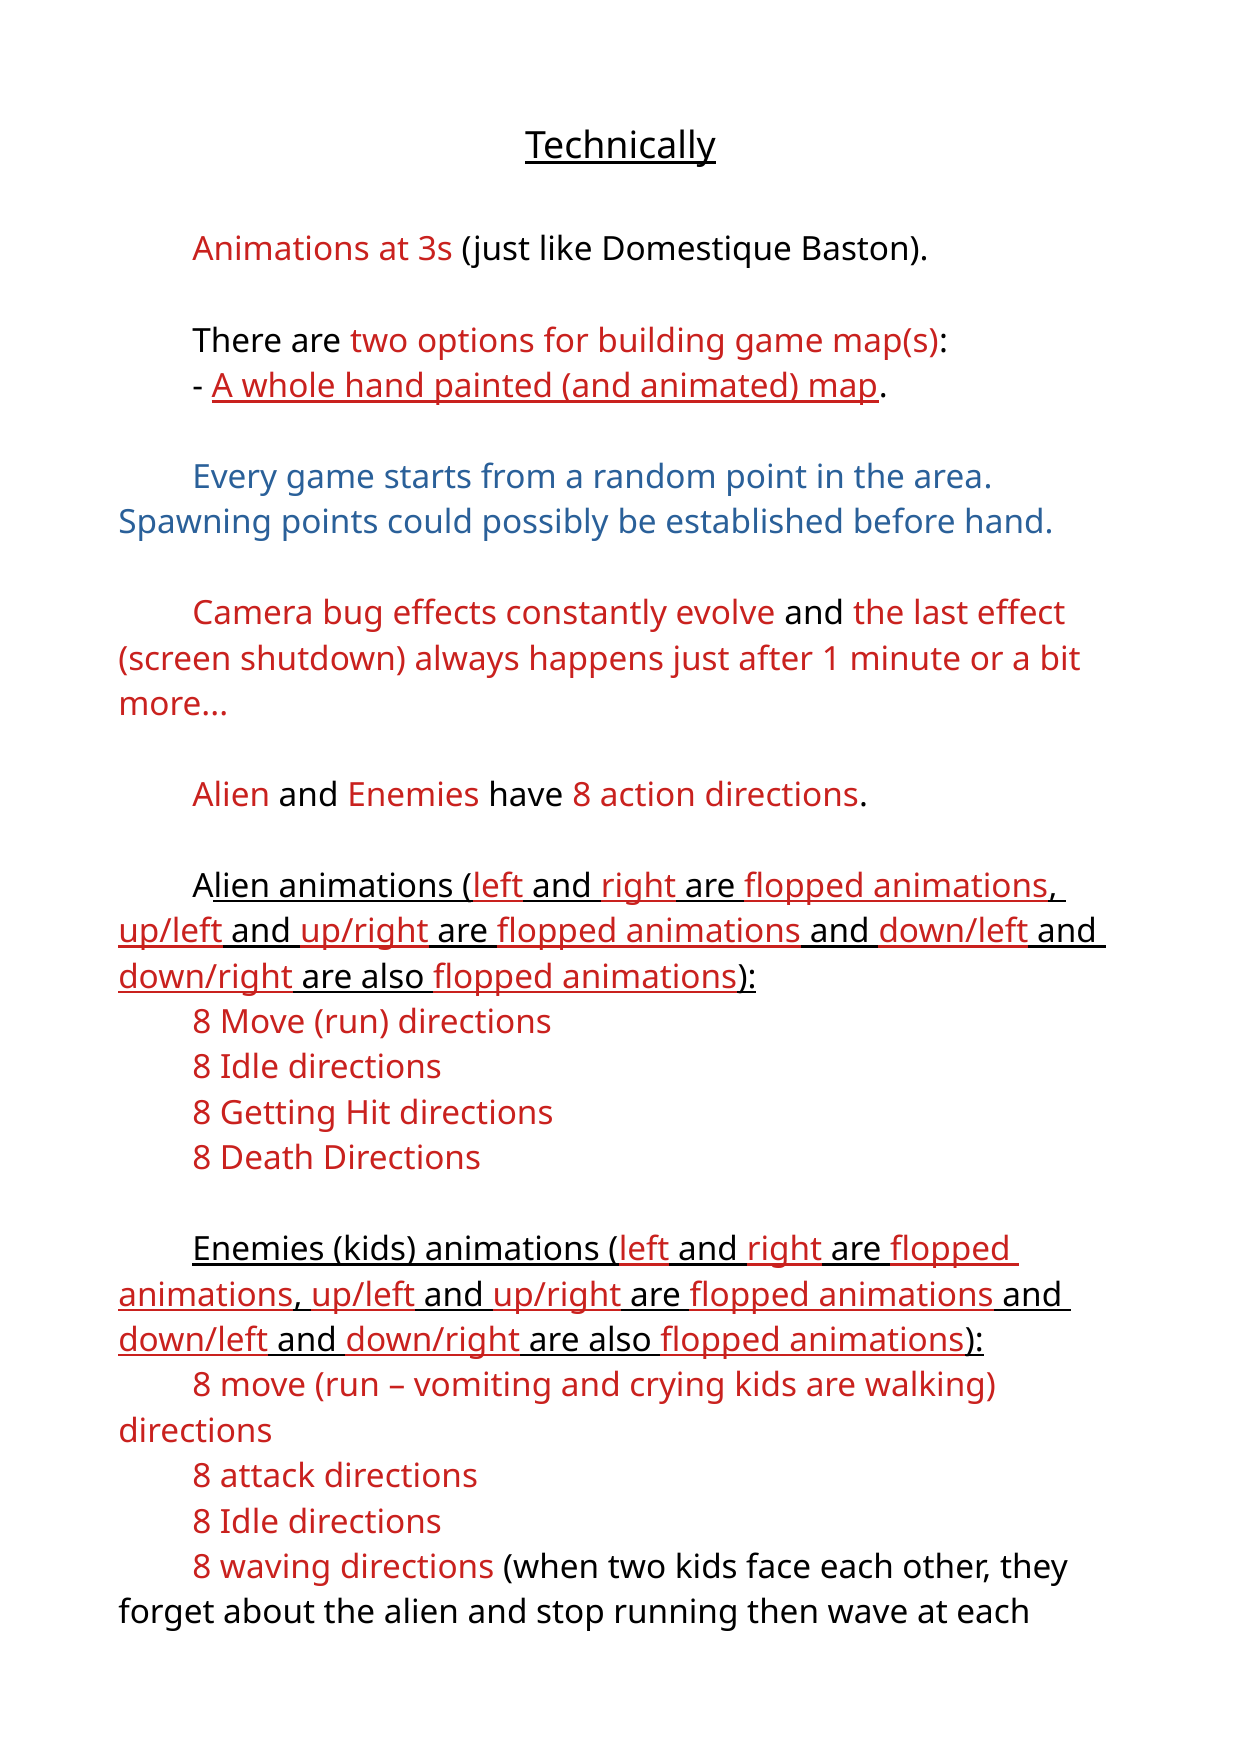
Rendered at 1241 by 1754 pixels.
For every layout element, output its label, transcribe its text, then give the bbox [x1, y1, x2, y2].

text Every game starts from a random point in the area. Spawning points could possibly be established before hand. [118, 453, 1122, 544]
text 8 Move (run) directions [118, 998, 1122, 1043]
text Technically [118, 118, 1122, 169]
text Enemies (kids) animations (left and right are flopped animations, up/left and up/right are flopped animations and down/left and down/right are also flopped animations): [118, 1225, 1122, 1361]
text There are two options for building game map(s): [118, 317, 1122, 362]
text 8 waving directions (when two kids face each other, they forget about the alien and stop running then wave at each [118, 1543, 1122, 1634]
text 8 Death Directions [118, 1134, 1122, 1179]
text Camera bug effects constantly evolve and the last effect (screen shutdown) always happens just after 1 minute or a bit more... [118, 589, 1122, 725]
text 8 Idle directions [118, 1043, 1122, 1089]
text 8 Getting Hit directions [118, 1089, 1122, 1134]
text 8 move (run – vomiting and crying kids are walking) directions [118, 1361, 1122, 1452]
text Alien and Enemies have 8 action directions. [118, 771, 1122, 816]
text Animations at 3s (just like Domestique Baston). [118, 220, 1122, 271]
text 8 Idle directions [118, 1497, 1122, 1543]
text 8 attack directions [118, 1452, 1122, 1497]
text Alien animations (left and right are flopped animations, up/left and up/right are flopped animations and down/left and down/right are also flopped animations): [118, 862, 1122, 998]
text - A whole hand painted (and animated) map. [118, 362, 1122, 407]
